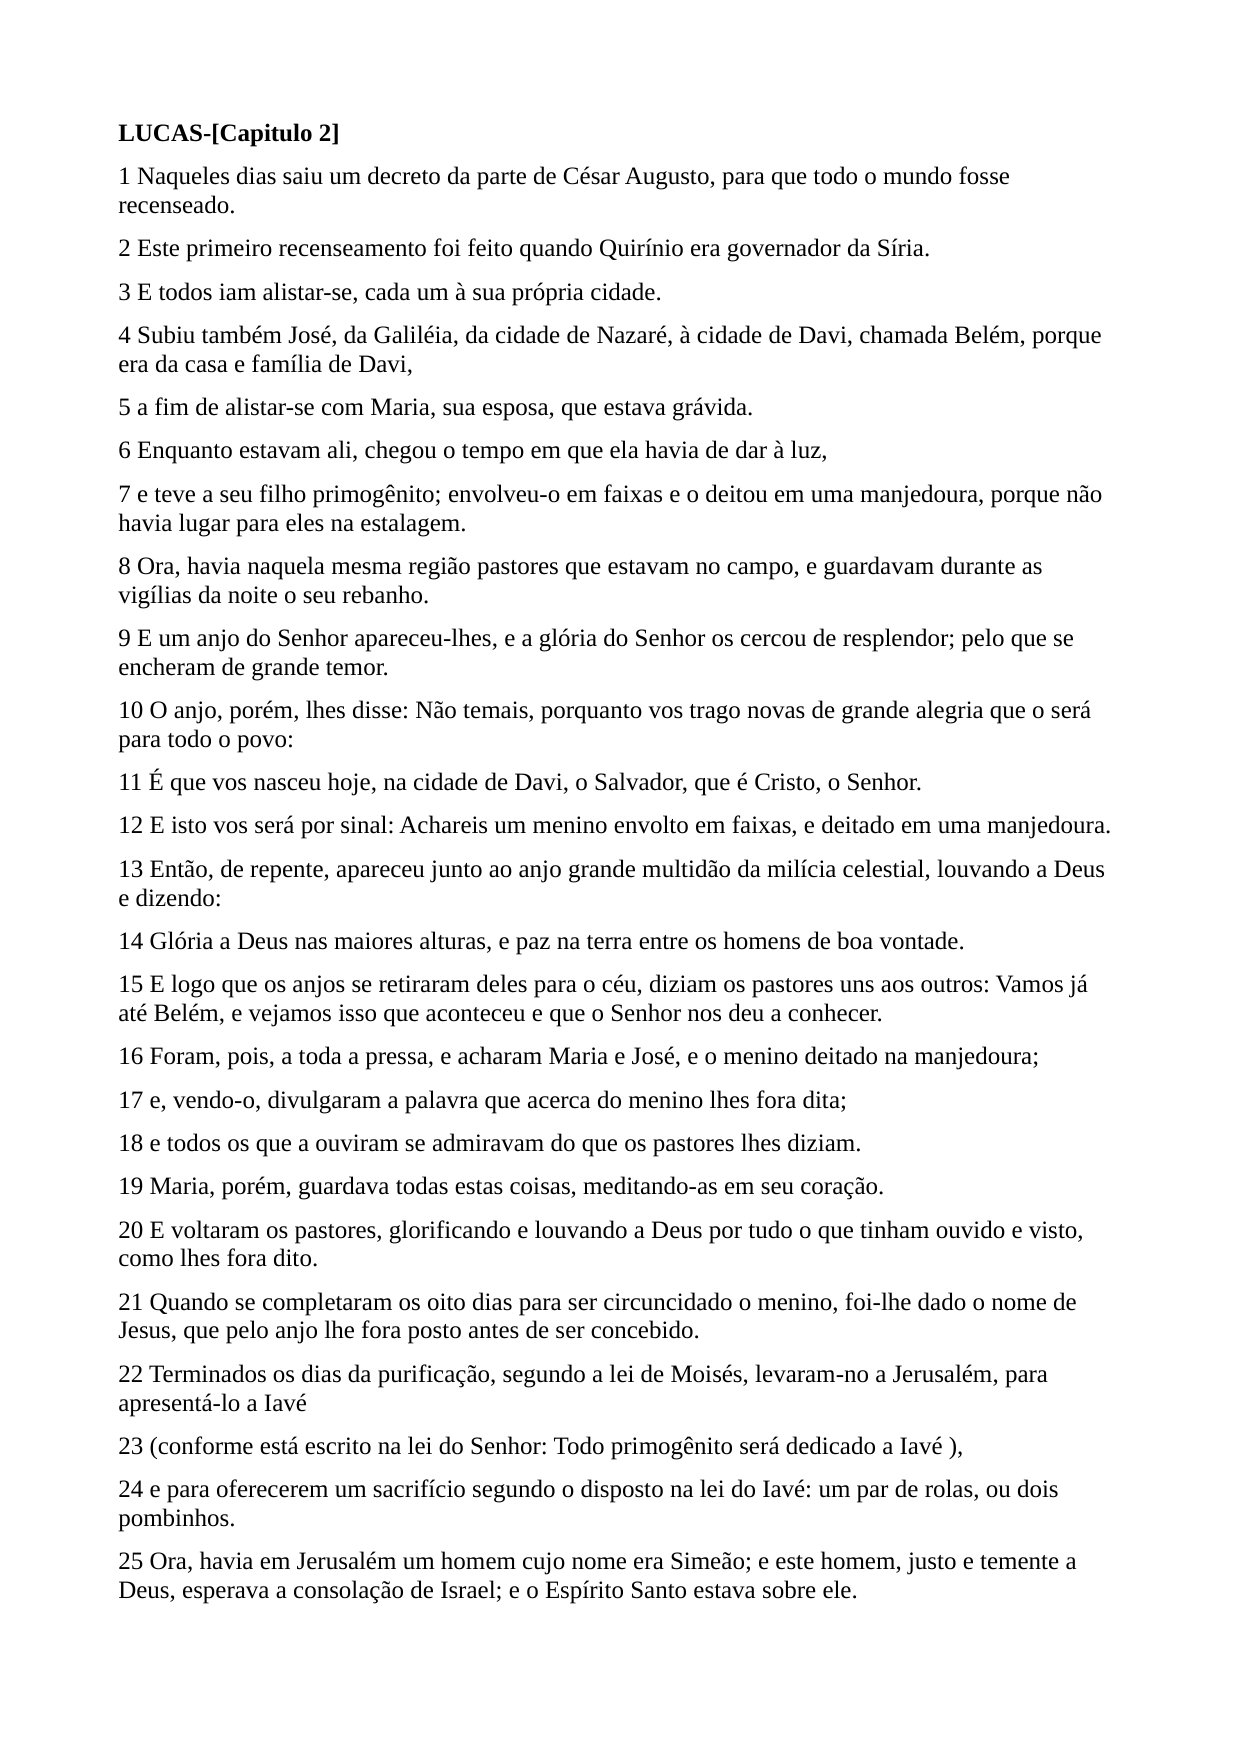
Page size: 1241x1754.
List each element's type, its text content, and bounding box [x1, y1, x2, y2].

text 11 É que vos nasceu hoje, na cidade de Davi, o Salvador, que é Cristo, o Senhor. [118, 767, 1122, 796]
text 17 e, vendo-o, divulgaram a palavra que acerca do menino lhes fora dita; [118, 1085, 1122, 1113]
text 19 Maria, porém, guardava todas estas coisas, meditando-as em seu coração. [118, 1171, 1122, 1200]
text 14 Glória a Deus nas maiores alturas, e paz na terra entre os homens de boa vontade. [118, 926, 1122, 955]
text 21 Quando se completaram os oito dias para ser circuncidado o menino, foi-lhe dado o nome de Jesus, que pelo anjo lhe fora posto antes de ser concebido. [118, 1287, 1122, 1344]
text 7 e teve a seu filho primogênito; envolveu-o em faixas e o deitou em uma manjedoura, porque não havia lugar para eles na estalagem. [118, 479, 1122, 536]
text 2 Este primeiro recenseamento foi feito quando Quirínio era governador da Síria. [118, 233, 1122, 262]
text 20 E voltaram os pastores, glorificando e louvando a Deus por tudo o que tinham ouvido e visto, como lhes fora dito. [118, 1215, 1122, 1272]
text 25 Ora, havia em Jerusalém um homem cujo nome era Simeão; e este homem, justo e temente a Deus, esperava a consolação de Israel; e o Espírito Santo estava sobre ele. [118, 1546, 1122, 1604]
text 4 Subiu também José, da Galiléia, da cidade de Nazaré, à cidade de Davi, chamada Belém, porque era da casa e família de Davi, [118, 320, 1122, 378]
text 12 E isto vos será por sinal: Achareis um menino envolto em faixas, e deitado em uma manjedoura. [118, 811, 1122, 839]
text 13 Então, de repente, apareceu junto ao anjo grande multidão da milícia celestial, louvando a Deus e dizendo: [118, 854, 1122, 911]
text 15 E logo que os anjos se retiraram deles para o céu, diziam os pastores uns aos outros: Vamos já até Belém, e vejamos isso que aconteceu e que o Senhor nos deu a conhecer. [118, 969, 1122, 1027]
text 6 Enquanto estavam ali, chegou o tempo em que ela havia de dar à luz, [118, 436, 1122, 464]
text 9 E um anjo do Senhor apareceu-lhes, e a glória do Senhor os cercou de resplendor; pelo que se encheram de grande temor. [118, 623, 1122, 681]
text 16 Foram, pois, a toda a pressa, e acharam Maria e José, e o menino deitado na manjedoura; [118, 1041, 1122, 1070]
text 5 a fim de alistar-se com Maria, sua esposa, que estava grávida. [118, 392, 1122, 421]
text 8 Ora, havia naquela mesma região pastores que estavam no campo, e guardavam durante as vigílias da noite o seu rebanho. [118, 551, 1122, 608]
text 23 (conforme está escrito na lei do Senhor: Todo primogênito será dedicado a Iavé ), [118, 1431, 1122, 1460]
text 22 Terminados os dias da purificação, segundo a lei de Moisés, levaram-no a Jerusalém, para apresentá-lo a Iavé [118, 1359, 1122, 1416]
text LUCAS-[Capitulo 2] [118, 118, 1122, 147]
text 18 e todos os que a ouviram se admiravam do que os pastores lhes diziam. [118, 1128, 1122, 1157]
text 24 e para oferecerem um sacrifício segundo o disposto na lei do Iavé: um par de rolas, ou dois pombinhos. [118, 1474, 1122, 1532]
text 3 E todos iam alistar-se, cada um à sua própria cidade. [118, 277, 1122, 306]
text 10 O anjo, porém, lhes disse: Não temais, porquanto vos trago novas de grande alegria que o será para todo o povo: [118, 695, 1122, 753]
text 1 Naqueles dias saiu um decreto da parte de César Augusto, para que todo o mundo fosse recenseado. [118, 161, 1122, 219]
